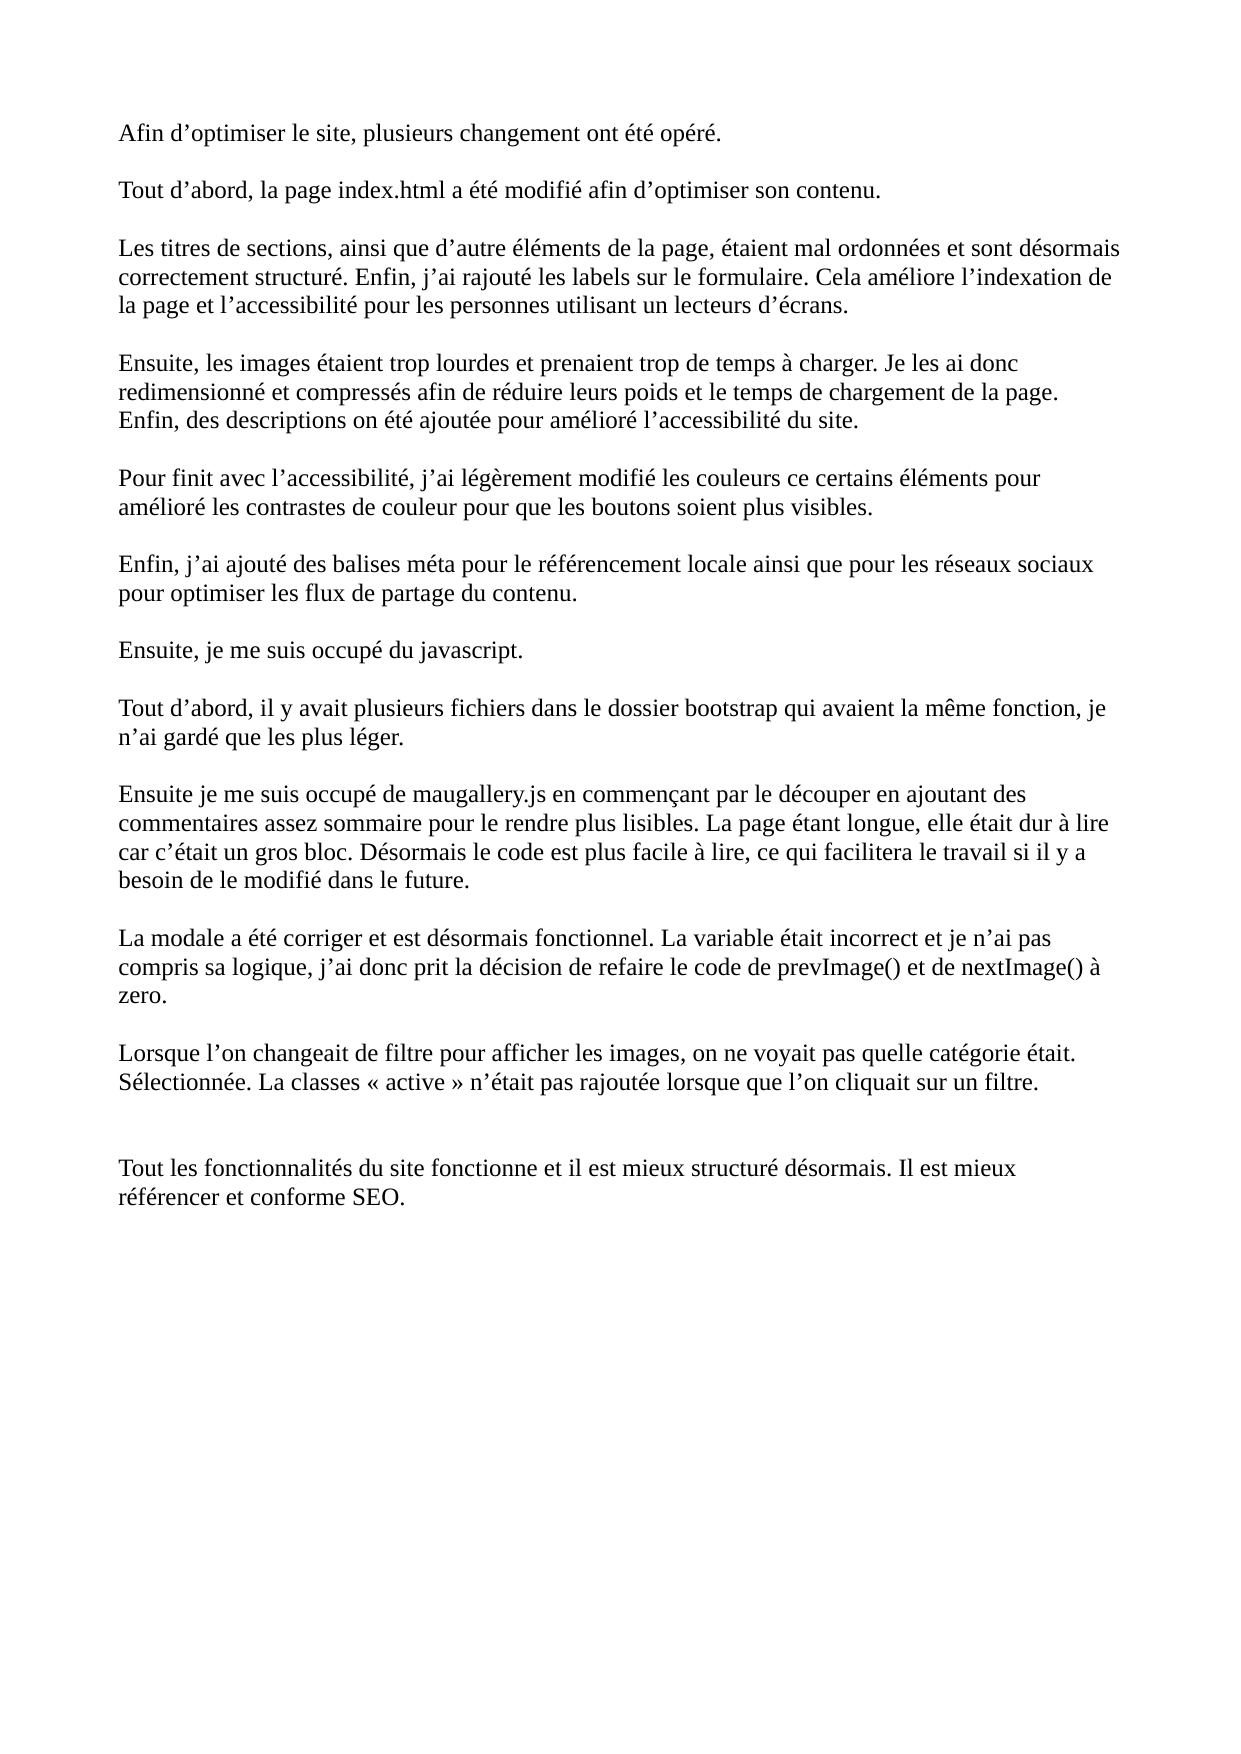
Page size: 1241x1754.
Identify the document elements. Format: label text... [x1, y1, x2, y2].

text Ensuite, les images étaient trop lourdes et prenaient trop de temps à charger. Je les ai donc redimensionné et compressés afin de réduire leurs poids et le temps de chargement de la page. Enfin, des descriptions on été ajoutée pour amélioré l’accessibilité du site. Pour finit avec l’accessibilité, j’ai légèrement modifié les couleurs ce certains éléments pour amélioré les contrastes de couleur pour que les boutons soient plus visibles. Enfin, j’ai ajouté des balises méta pour le référencement locale ainsi que pour les réseaux sociaux pour optimiser les flux de partage du contenu. Ensuite, je me suis occupé du javascript. Tout d’abord, il y avait plusieurs fichiers dans le dossier bootstrap qui avaient la même fonction, je n’ai gardé que les plus léger. Ensuite je me suis occupé de maugallery.js en commençant par le découper en ajoutant des commentaires assez sommaire pour le rendre plus lisibles. La page étant longue, elle était dur à lire car c’était un gros bloc. Désormais le code est plus facile à lire, ce qui facilitera le travail si il y a besoin de le modifié dans le future. La modale a été corriger et est désormais fonctionnel. La variable était incorrect et je n’ai pas compris sa logique, j’ai donc prit la décision de refaire le code de prevImage() et de nextImage() à zero. Lorsque l’on changeait de filtre pour afficher les images, on ne voyait pas quelle catégorie était. Sélectionnée. La classes « active » n’était pas rajoutée lorsque que l’on cliquait sur un filtre. [118, 319, 1122, 1096]
text Les titres de sections, ainsi que d’autre éléments de la page, étaient mal ordonnées et sont désormais correctement structuré. Enfin, j’ai rajouté les labels sur le formulaire. Cela améliore l’indexation de la page et l’accessibilité pour les personnes utilisant un lecteurs d’écrans. [118, 233, 1122, 319]
text Afin d’optimiser le site, plusieurs changement ont été opéré. Tout d’abord, la page index.html a été modifié afin d’optimiser son contenu. [118, 118, 1122, 204]
text Tout les fonctionnalités du site fonctionne et il est mieux structuré désormais. Il est mieux référencer et conforme SEO. [118, 1153, 1122, 1211]
